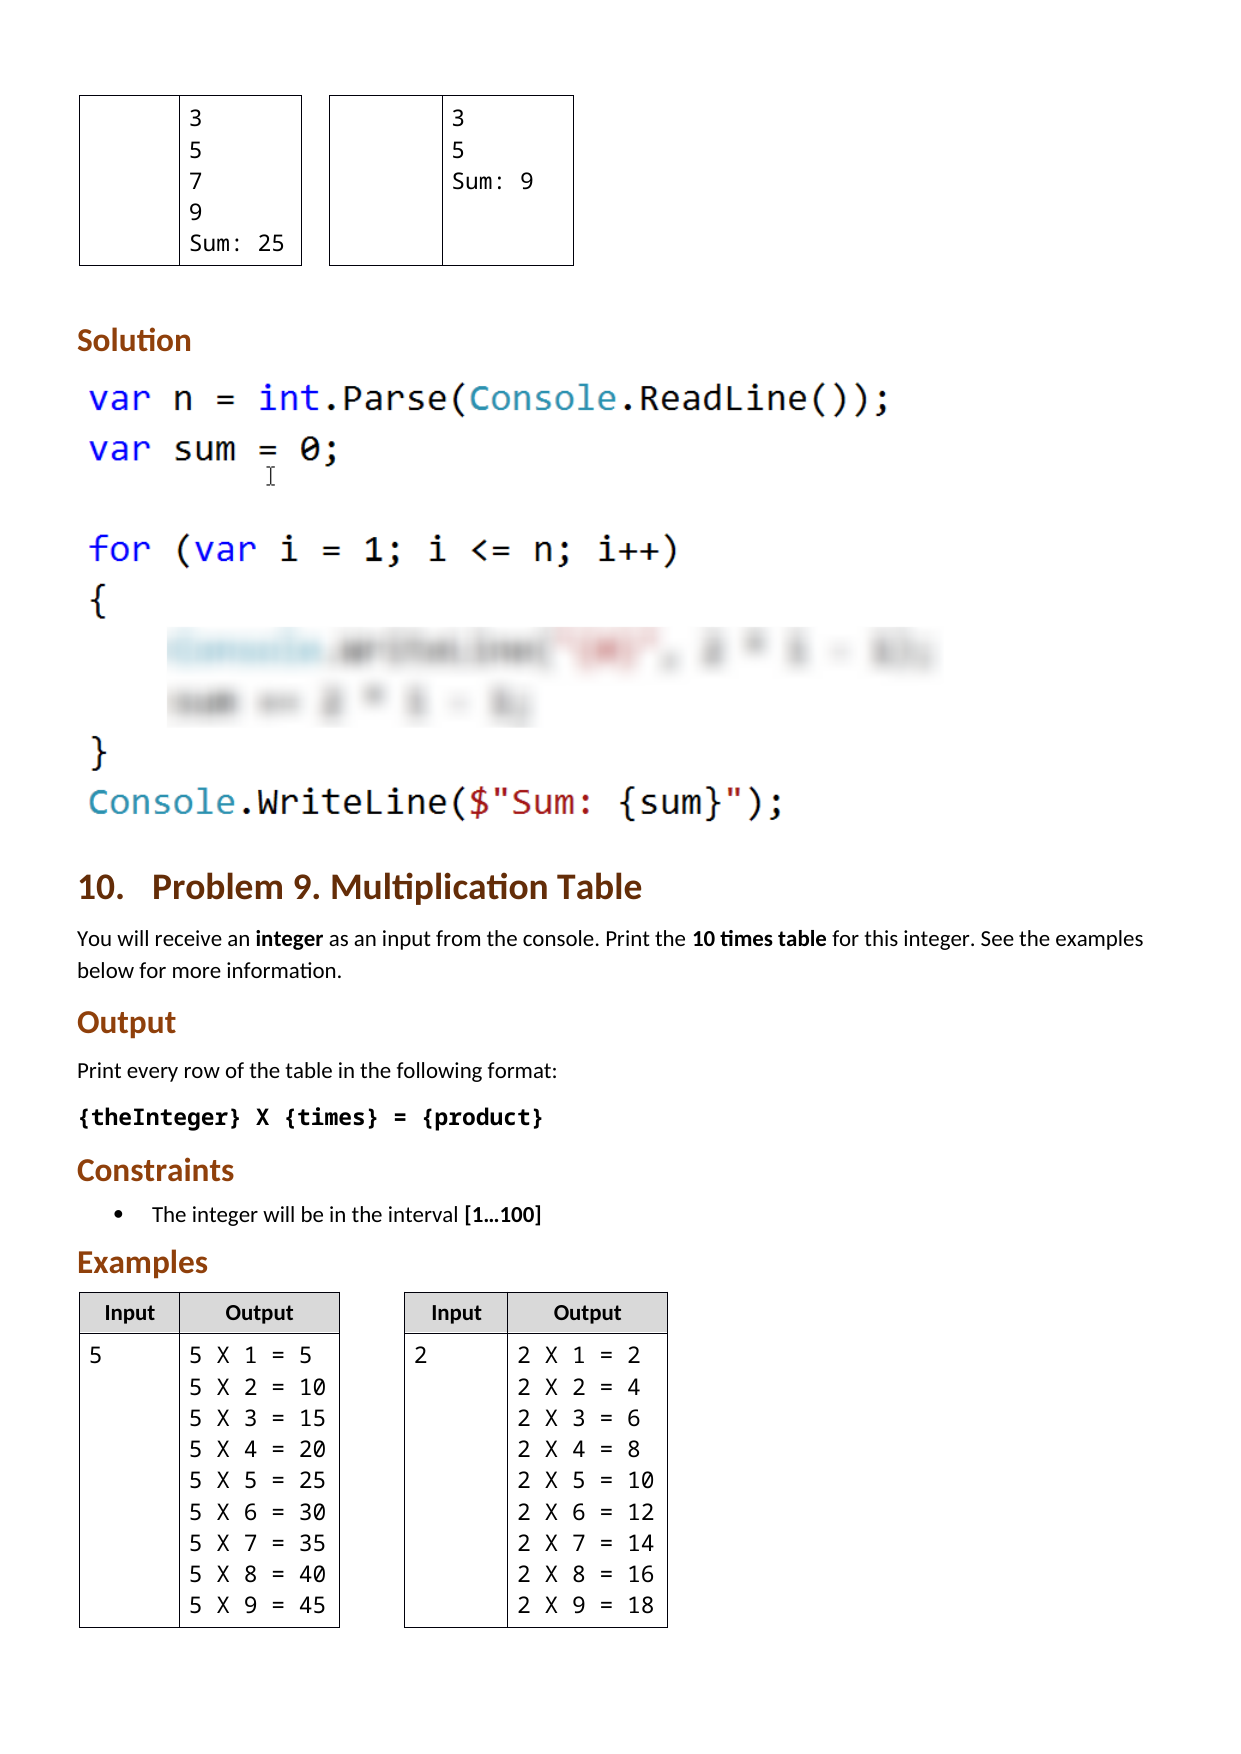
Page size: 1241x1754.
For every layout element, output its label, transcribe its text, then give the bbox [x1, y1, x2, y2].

subtitle Solution [77, 319, 1163, 359]
table_cell 5 [80, 1334, 179, 1627]
text You will receive an integer as an input from the console. Print the 10 times table for this integer. See the examples below for more information. [77, 924, 1163, 984]
table_header [340, 1292, 404, 1332]
text {theInteger} X {times} = {product} [77, 1101, 1163, 1132]
table_cell [330, 96, 442, 264]
table_cell [302, 95, 329, 264]
table_header Output [508, 1293, 667, 1332]
table_cell 3 5 7 9 Sum: 25 [180, 96, 301, 264]
table_cell [80, 96, 179, 264]
table_cell 2 X 1 = 2 2 X 2 = 4 2 X 3 = 6 2 X 4 = 8 2 X 5 = 10 2 X 6 = 12 2 X 7 = 14 2 X 8 = 16 2 X 9 = 18 [508, 1334, 667, 1627]
table_cell 3 5 Sum: 9 [443, 96, 573, 264]
subtitle Problem 9. Multiplication Table [77, 863, 1163, 909]
subtitle Output [77, 1001, 1163, 1042]
table_header Output [180, 1293, 339, 1332]
list The integer will be in the interval [1…100] [114, 1200, 1163, 1228]
table_header Input [405, 1293, 507, 1332]
picture [76, 373, 957, 838]
table_cell 2 [405, 1334, 507, 1627]
subtitle Constraints [77, 1149, 1163, 1190]
table_header Input [80, 1293, 179, 1332]
table_cell [340, 1333, 404, 1627]
subtitle Examples [77, 1241, 1163, 1281]
table_cell 5 X 1 = 5 5 X 2 = 10 5 X 3 = 15 5 X 4 = 20 5 X 5 = 25 5 X 6 = 30 5 X 7 = 35 5 X 8 = 40 5 X 9 = 45 [180, 1334, 339, 1627]
text Print every row of the table in the following format: [77, 1056, 1163, 1084]
